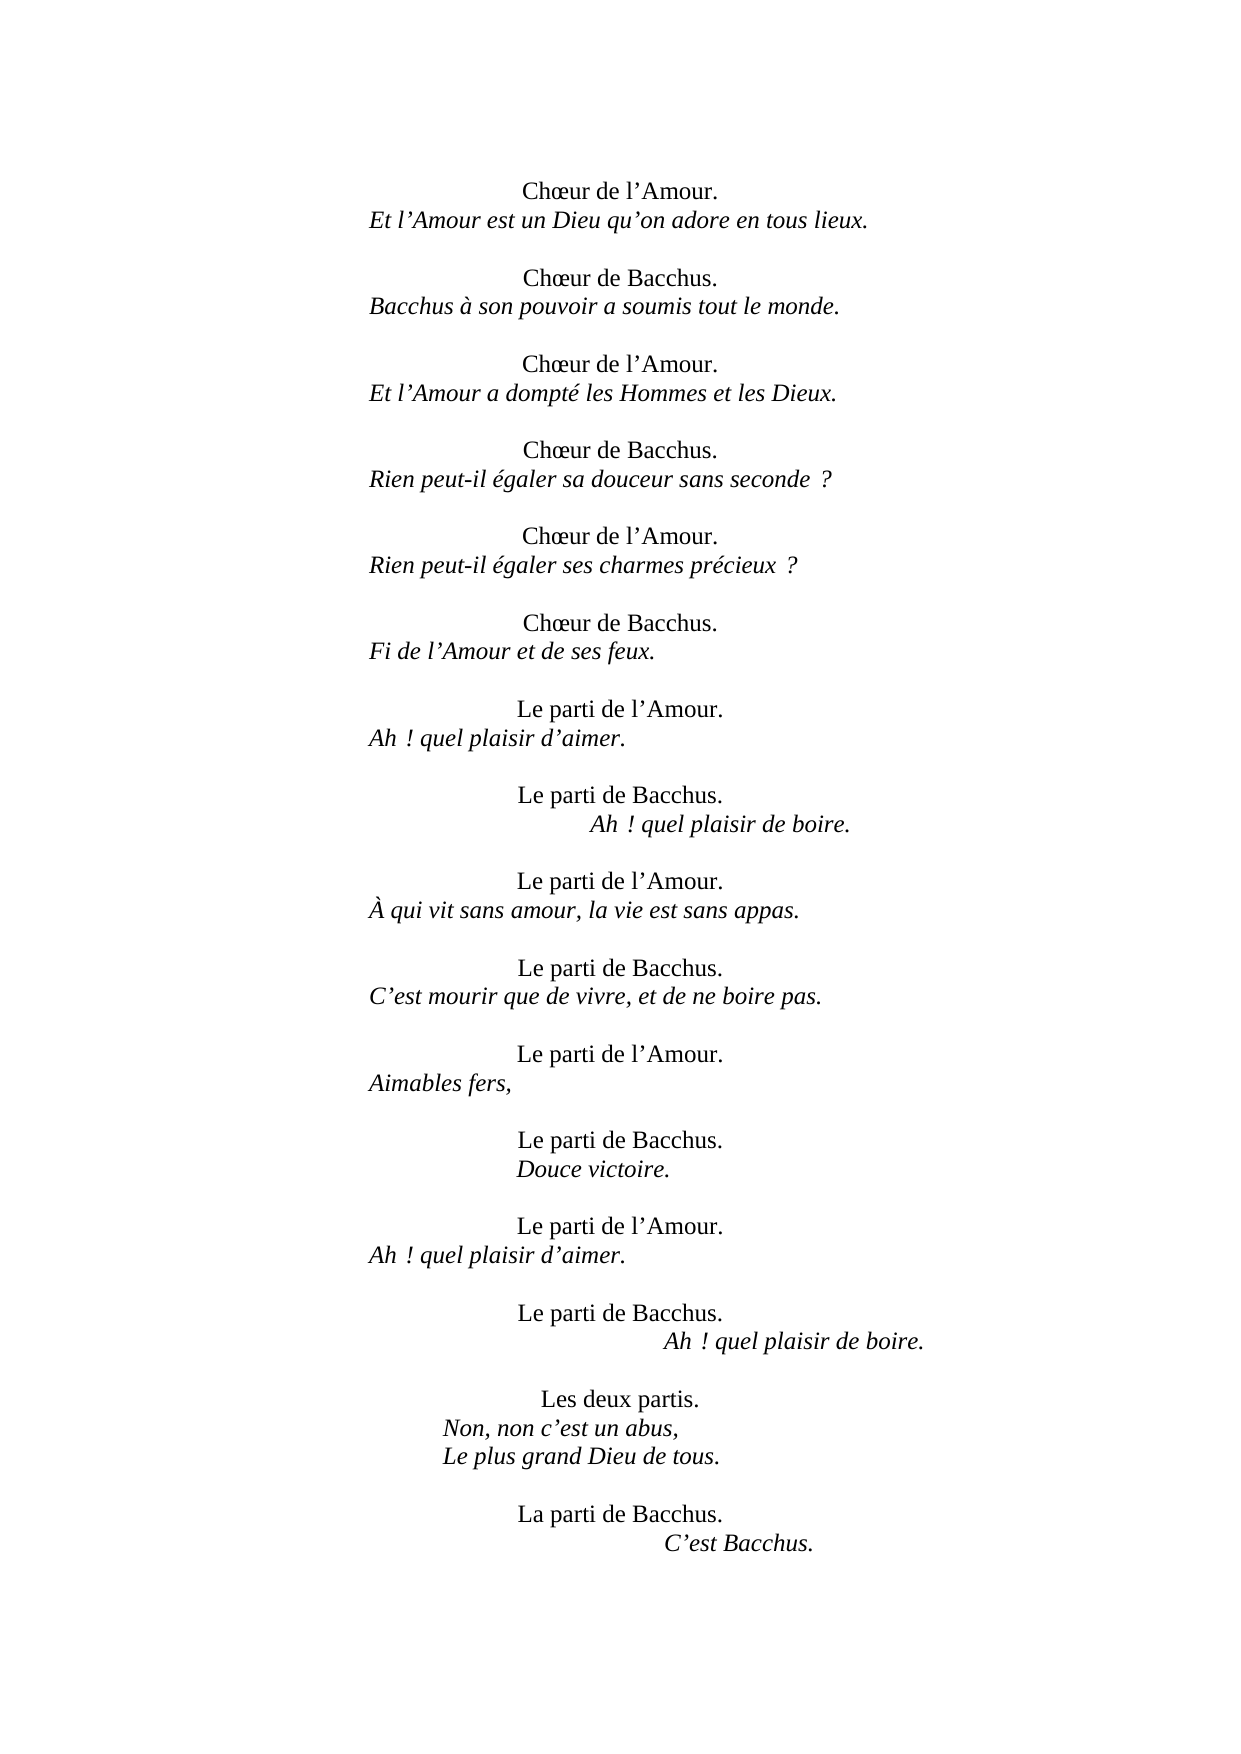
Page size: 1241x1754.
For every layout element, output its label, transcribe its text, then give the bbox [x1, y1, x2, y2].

text Douce victoire. [148, 1154, 1093, 1183]
text Le parti de l’Amour. [148, 1039, 1093, 1068]
text Bacchus à son pouvoir a soumis tout le monde. [148, 291, 1093, 320]
text Le plus grand Dieu de tous. [148, 1441, 1093, 1470]
text Et l’Amour a dompté les Hommes et les Dieux. [148, 378, 1093, 406]
text Chœur de l’Amour. [148, 521, 1093, 550]
text Chœur de Bacchus. [148, 608, 1093, 636]
text Le parti de Bacchus. [148, 780, 1093, 809]
text Le parti de Bacchus. [148, 1298, 1093, 1326]
text Aimables fers, [148, 1068, 1093, 1096]
text Le parti de Bacchus. [148, 1125, 1093, 1154]
text Le parti de l’Amour. [148, 1211, 1093, 1240]
text Ah ! quel plaisir d’aimer. [148, 1240, 1093, 1269]
text Ah ! quel plaisir de boire. [148, 809, 1093, 838]
text Chœur de Bacchus. [148, 263, 1093, 291]
text Rien peut-il égaler ses charmes précieux ? [148, 550, 1093, 579]
text Rien peut-il égaler sa douceur sans seconde ? [148, 464, 1093, 493]
text C’est Bacchus. [148, 1528, 1093, 1556]
text Ah ! quel plaisir d’aimer. [148, 723, 1093, 751]
text Le parti de l’Amour. [148, 866, 1093, 895]
text Et l’Amour est un Dieu qu’on adore en tous lieux. [148, 205, 1093, 234]
text Chœur de l’Amour. [148, 176, 1093, 205]
text Le parti de l’Amour. [148, 694, 1093, 723]
text Chœur de Bacchus. [148, 435, 1093, 464]
text Le parti de Bacchus. [148, 953, 1093, 981]
text Ah ! quel plaisir de boire. [148, 1326, 1093, 1355]
text La parti de Bacchus. [148, 1499, 1093, 1528]
text C’est mourir que de vivre, et de ne boire pas. [148, 981, 1093, 1010]
text Non, non c’est un abus, [148, 1413, 1093, 1441]
text Les deux partis. [148, 1384, 1093, 1413]
text Chœur de l’Amour. [148, 349, 1093, 378]
text Fi de l’Amour et de ses feux. [148, 636, 1093, 665]
text À qui vit sans amour, la vie est sans appas. [148, 895, 1093, 924]
